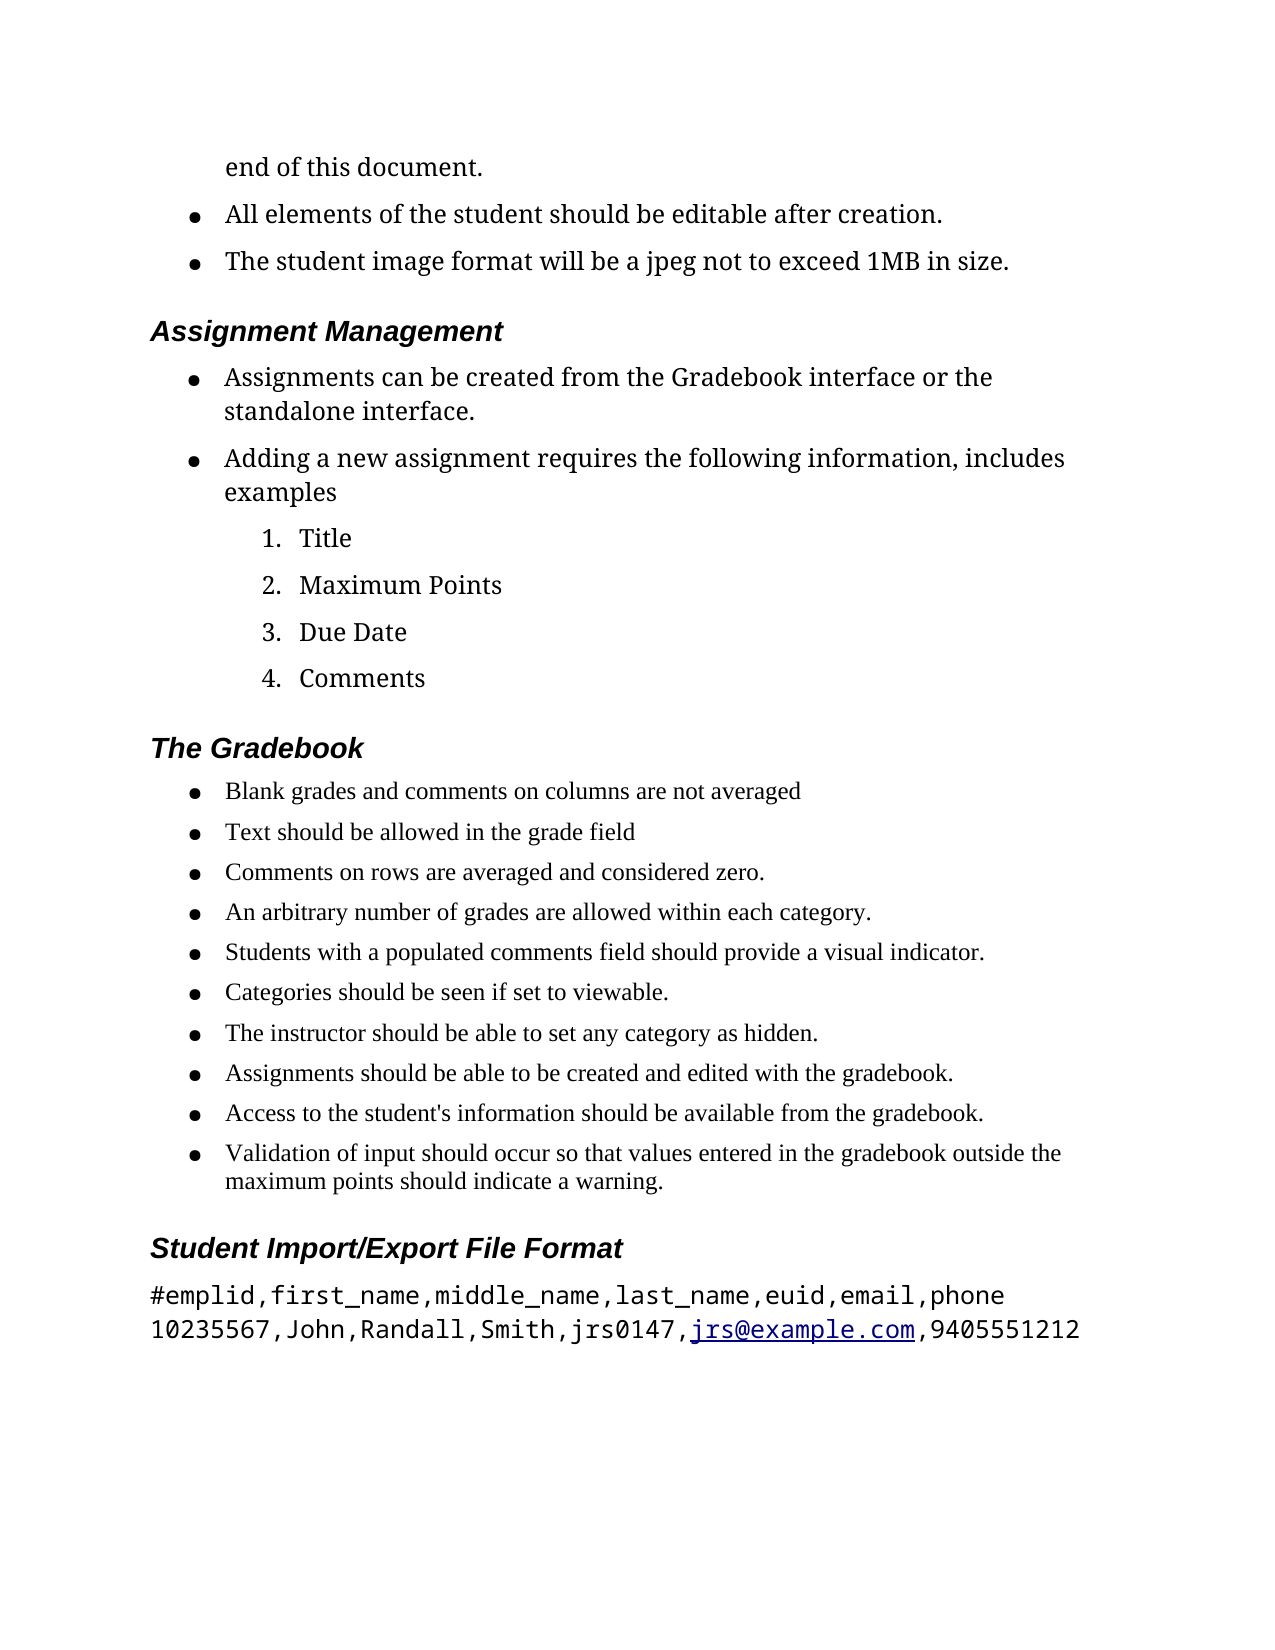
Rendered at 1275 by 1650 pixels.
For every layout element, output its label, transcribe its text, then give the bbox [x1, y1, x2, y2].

list Assignments can be created from the Gradebook interface or the standalone interface. [186, 360, 1125, 428]
text 10235567,John,Randall,Smith,jrs0147,jrs@example.com,9405551212 [150, 1311, 1125, 1345]
list An arbitrary number of grades are allowed within each category. [187, 898, 1125, 926]
list Adding a new assignment requires the following information, includes examples [186, 440, 1125, 508]
list Comments [261, 661, 1125, 695]
list Maximum Points [261, 568, 1125, 602]
list Text should be allowed in the grade field [187, 818, 1125, 845]
list The student image format will be a jpeg not to exceed 1MB in size. [187, 243, 1125, 277]
list Access to the student's information should be available from the gradebook. [187, 1099, 1125, 1127]
list All elements of the student should be editable after creation. [187, 197, 1125, 231]
list Students with a populated comments field should provide a visual indicator. [187, 938, 1125, 966]
list Validation of input should occur so that values entered in the gradebook outside the maximum points should indicate a warning. [187, 1139, 1125, 1195]
list Comments on rows are averaged and considered zero. [187, 858, 1125, 886]
list Assignments should be able to be created and edited with the gradebook. [187, 1059, 1125, 1087]
list Blank grades and comments on columns are not averaged [187, 777, 1125, 805]
list Title [261, 521, 1125, 555]
text #emplid,first_name,middle_name,last_name,euid,email,phone [150, 1277, 1125, 1311]
list The instructor should be able to set any category as hidden. [187, 1019, 1125, 1046]
list end of this document. [187, 150, 1125, 184]
subtitle Assignment Management [150, 315, 1125, 347]
list Categories should be seen if set to viewable. [187, 978, 1125, 1006]
subtitle The Gradebook [150, 732, 1125, 765]
subtitle Student Import/Export File Format [150, 1232, 1125, 1265]
list Due Date [261, 614, 1125, 648]
